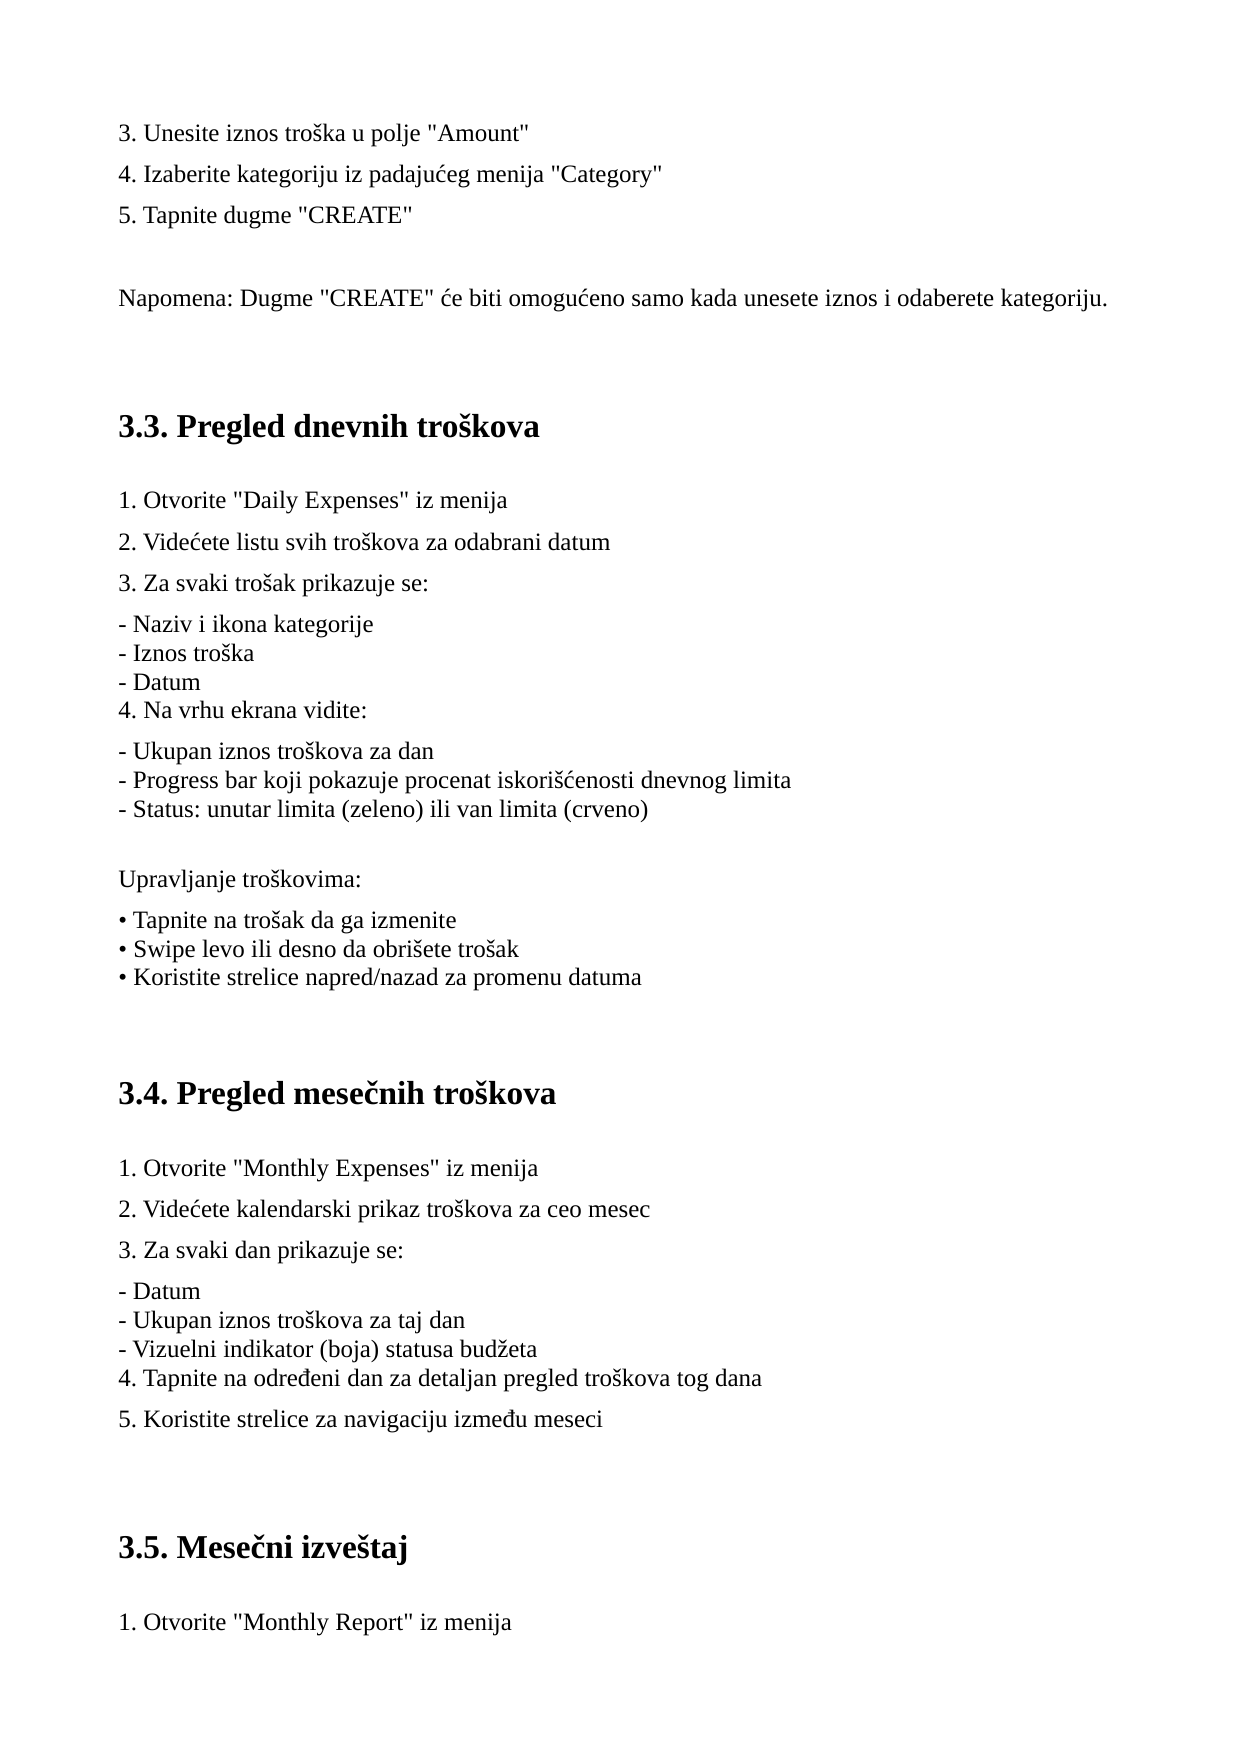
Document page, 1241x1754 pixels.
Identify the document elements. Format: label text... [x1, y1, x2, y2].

text 5. Tapnite dugme "CREATE" [118, 200, 1122, 229]
text Upravljanje troškovima: [118, 864, 1122, 893]
list • Swipe levo ili desno da obrišete trošak [118, 934, 1122, 962]
text 1. Otvorite "Monthly Expenses" iz menija [118, 1153, 1122, 1182]
text 4. Tapnite na određeni dan za detaljan pregled troškova tog dana [118, 1363, 1122, 1391]
list - Progress bar koji pokazuje procenat iskorišćenosti dnevnog limita [118, 765, 1122, 794]
text 3. Za svaki dan prikazuje se: [118, 1235, 1122, 1264]
list - Datum [118, 1276, 1122, 1305]
list • Koristite strelice napred/nazad za promenu datuma [118, 962, 1122, 991]
text 3. Za svaki trošak prikazuje se: [118, 568, 1122, 597]
list - Vizuelni indikator (boja) statusa budžeta [118, 1334, 1122, 1363]
list - Status: unutar limita (zeleno) ili van limita (crveno) [118, 794, 1122, 823]
list - Ukupan iznos troškova za dan [118, 736, 1122, 765]
subtitle 3.5. Mesečni izveštaj [118, 1527, 1122, 1566]
text 3. Unesite iznos troška u polje "Amount" [118, 118, 1122, 147]
text 1. Otvorite "Monthly Report" iz menija [118, 1607, 1122, 1636]
list - Naziv i ikona kategorije [118, 609, 1122, 638]
text 5. Koristite strelice za navigaciju između meseci [118, 1404, 1122, 1433]
text 1. Otvorite "Daily Expenses" iz menija [118, 486, 1122, 514]
text 4. Izaberite kategoriju iz padajućeg menija "Category" [118, 159, 1122, 188]
text 2. Videćete kalendarski prikaz troškova za ceo mesec [118, 1194, 1122, 1223]
list - Datum [118, 667, 1122, 695]
subtitle 3.4. Pregled mesečnih troškova [118, 1073, 1122, 1112]
list - Iznos troška [118, 638, 1122, 667]
text Napomena: Dugme "CREATE" će biti omogućeno samo kada unesete iznos i odaberete kategoriju. [118, 283, 1122, 311]
text 2. Videćete listu svih troškova za odabrani datum [118, 527, 1122, 556]
list • Tapnite na trošak da ga izmenite [118, 905, 1122, 934]
list - Ukupan iznos troškova za taj dan [118, 1305, 1122, 1334]
subtitle 3.3. Pregled dnevnih troškova [118, 406, 1122, 444]
text 4. Na vrhu ekrana vidite: [118, 695, 1122, 724]
